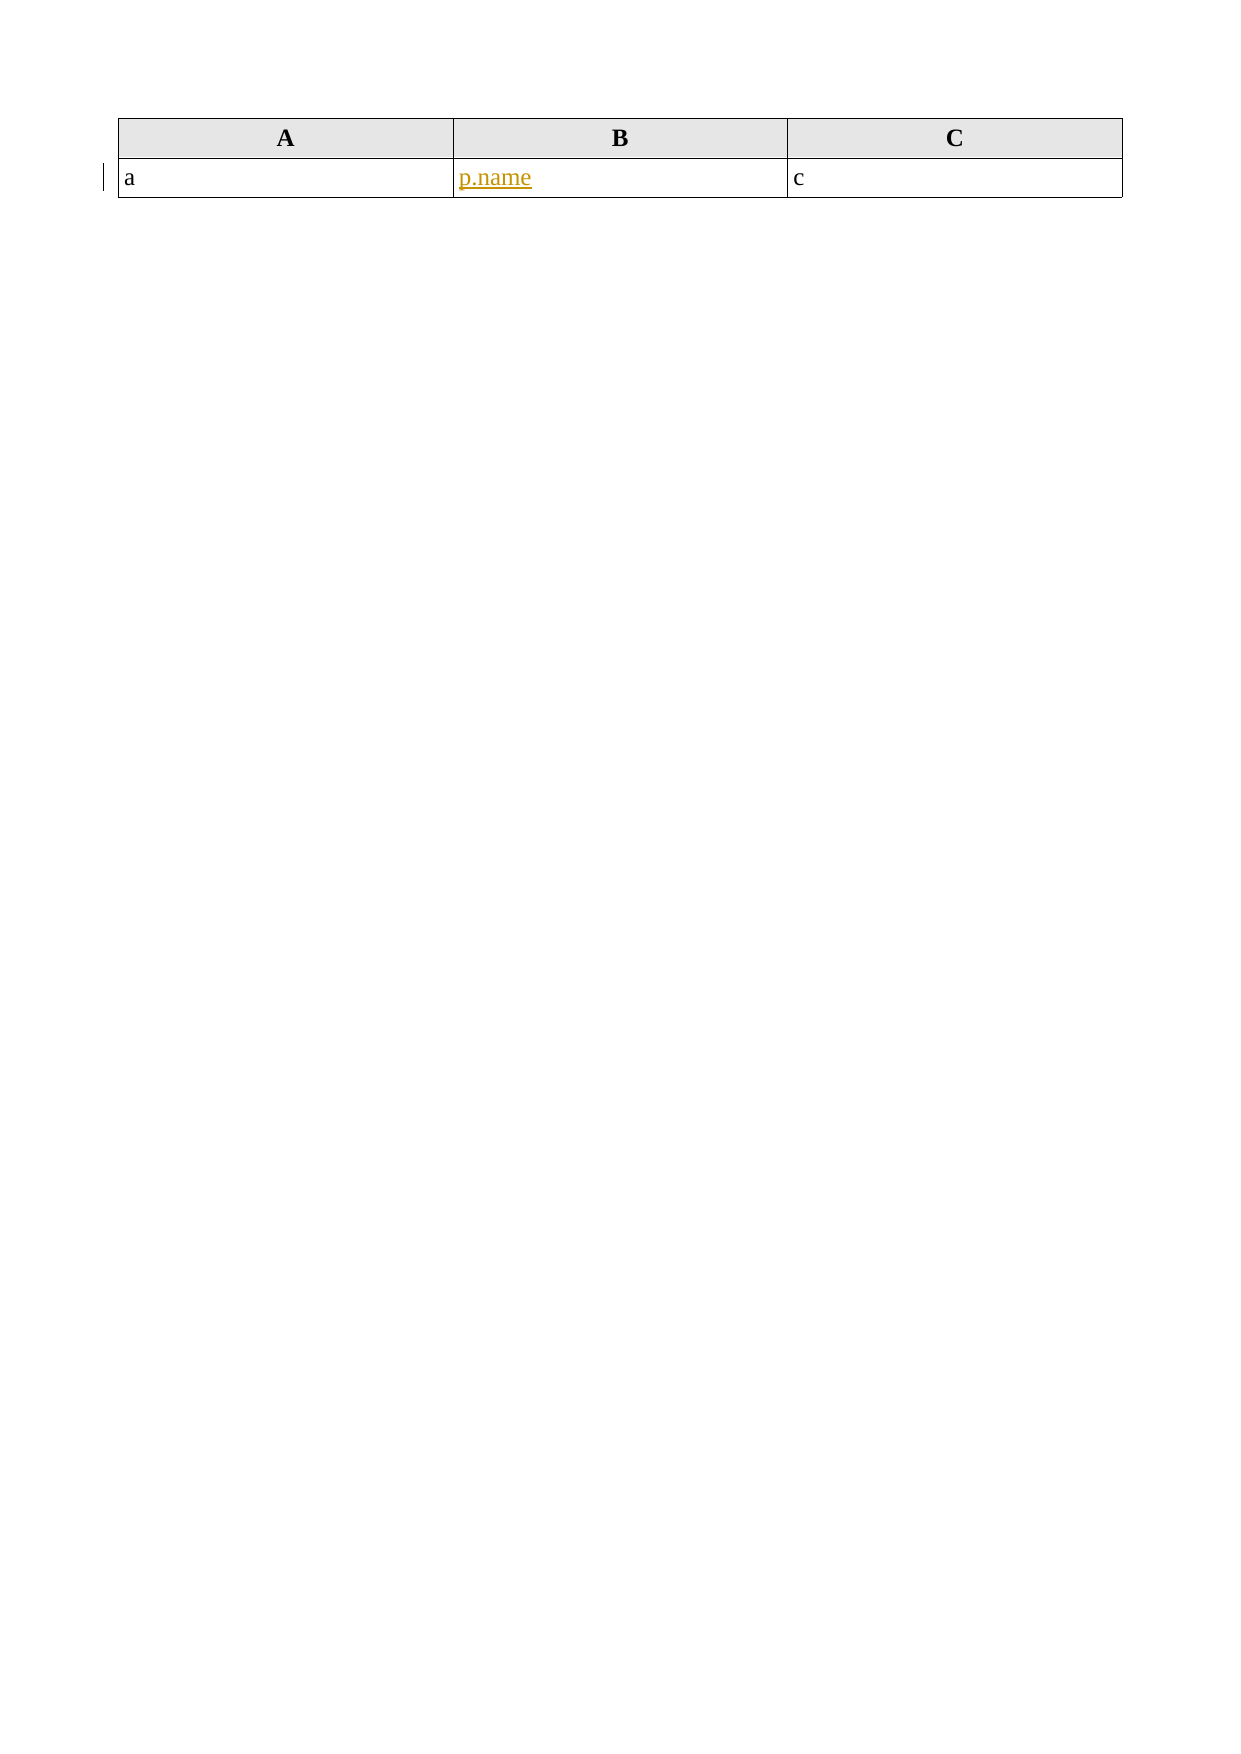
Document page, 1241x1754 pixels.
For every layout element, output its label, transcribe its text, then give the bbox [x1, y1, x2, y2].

table_cell p.name [454, 159, 787, 197]
table_header B [454, 119, 787, 157]
table_cell c [788, 159, 1122, 197]
table_header A [119, 119, 453, 157]
table_cell a [119, 159, 453, 197]
table_header C [788, 119, 1122, 157]
